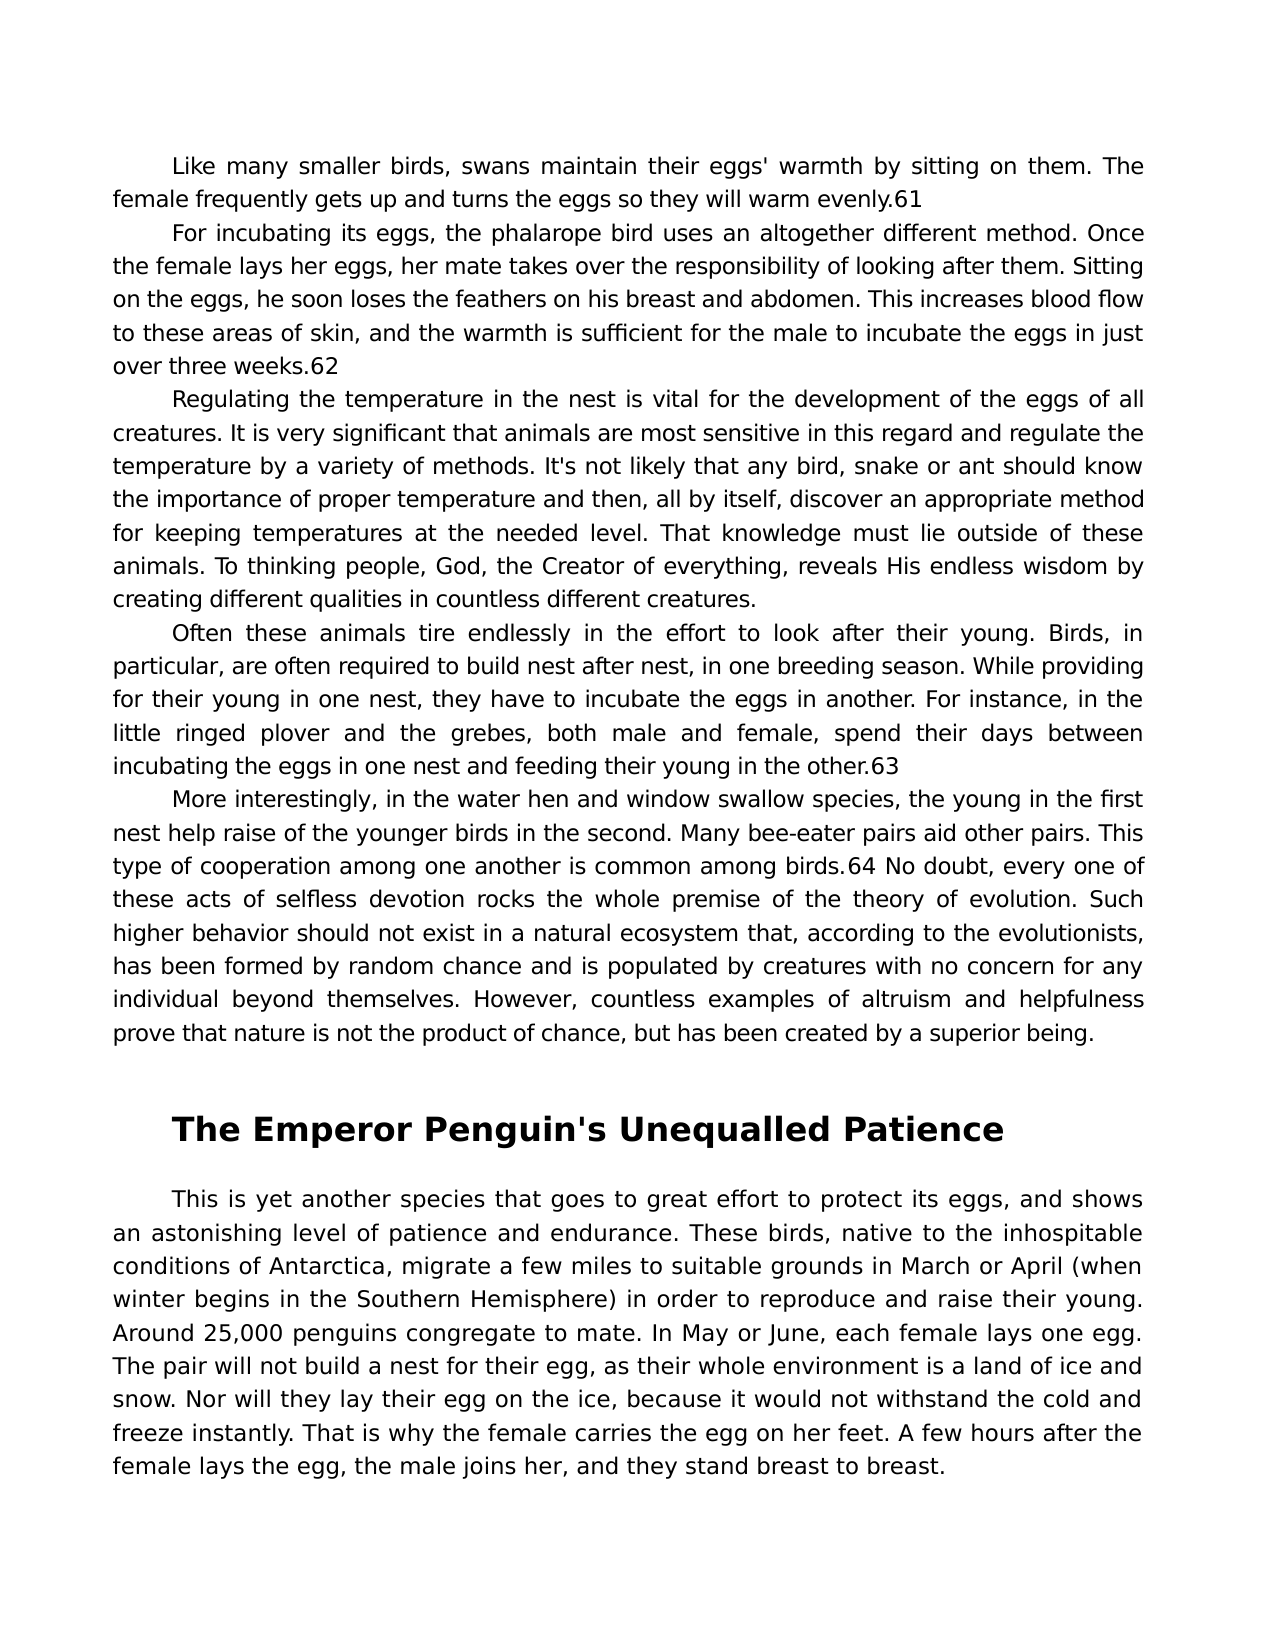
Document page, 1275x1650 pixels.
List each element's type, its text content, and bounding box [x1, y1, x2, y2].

text The Emperor Penguin's Unequalled Patience [112, 1114, 1145, 1148]
text Regulating the temperature in the nest is vital for the development of the eggs of all creatures. It is very significant that animals are most sensitive in this regard and regulate the temperature by a variety of methods. It's not likely that any bird, snake or ant should know the importance of proper temperature and then, all by itself, discover an appropriate method for keeping temperatures at the needed level. That knowledge must lie outside of these animals. To thinking people, God, the Creator of everything, reveals His endless wisdom by creating different qualities in countless different creatures. [112, 381, 1145, 614]
text This is yet another species that goes to great effort to protect its eggs, and shows an astonishing level of patience and endurance. These birds, native to the inhospitable conditions of Antarctica, migrate a few miles to suitable grounds in March or April (when winter begins in the Southern Hemisphere) in order to reproduce and raise their young. Around 25,000 penguins congregate to mate. In May or June, each female lays one egg. The pair will not build a nest for their egg, as their whole environment is a land of ice and snow. Nor will they lay their egg on the ice, because it would not withstand the cold and freeze instantly. That is why the female carries the egg on her feet. A few hours after the female lays the egg, the male joins her, and they stand breast to breast. [112, 1181, 1145, 1481]
text More interestingly, in the water hen and window swallow species, the young in the first nest help raise of the younger birds in the second. Many bee-eater pairs aid other pairs. This type of cooperation among one another is common among birds.64 No doubt, every one of these acts of selfless devotion rocks the whole premise of the theory of evolution. Such higher behavior should not exist in a natural ecosystem that, according to the evolutionists, has been formed by random chance and is populated by creatures with no concern for any individual beyond themselves. However, countless examples of altruism and helpfulness prove that nature is not the product of chance, but has been created by a superior being. [112, 781, 1145, 1048]
text Like many smaller birds, swans maintain their eggs' warmth by sitting on them. The female frequently gets up and turns the eggs so they will warm evenly.61 [112, 148, 1145, 214]
text Often these animals tire endlessly in the effort to look after their young. Birds, in particular, are often required to build nest after nest, in one breeding season. While providing for their young in one nest, they have to incubate the eggs in another. For instance, in the little ringed plover and the grebes, both male and female, spend their days between incubating the eggs in one nest and feeding their young in the other.63 [112, 614, 1145, 781]
text For incubating its eggs, the phalarope bird uses an altogether different method. Once the female lays her eggs, her mate takes over the responsibility of looking after them. Sitting on the eggs, he soon loses the feathers on his breast and abdomen. This increases blood flow to these areas of skin, and the warmth is sufficient for the male to incubate the eggs in just over three weeks.62 [112, 214, 1145, 381]
